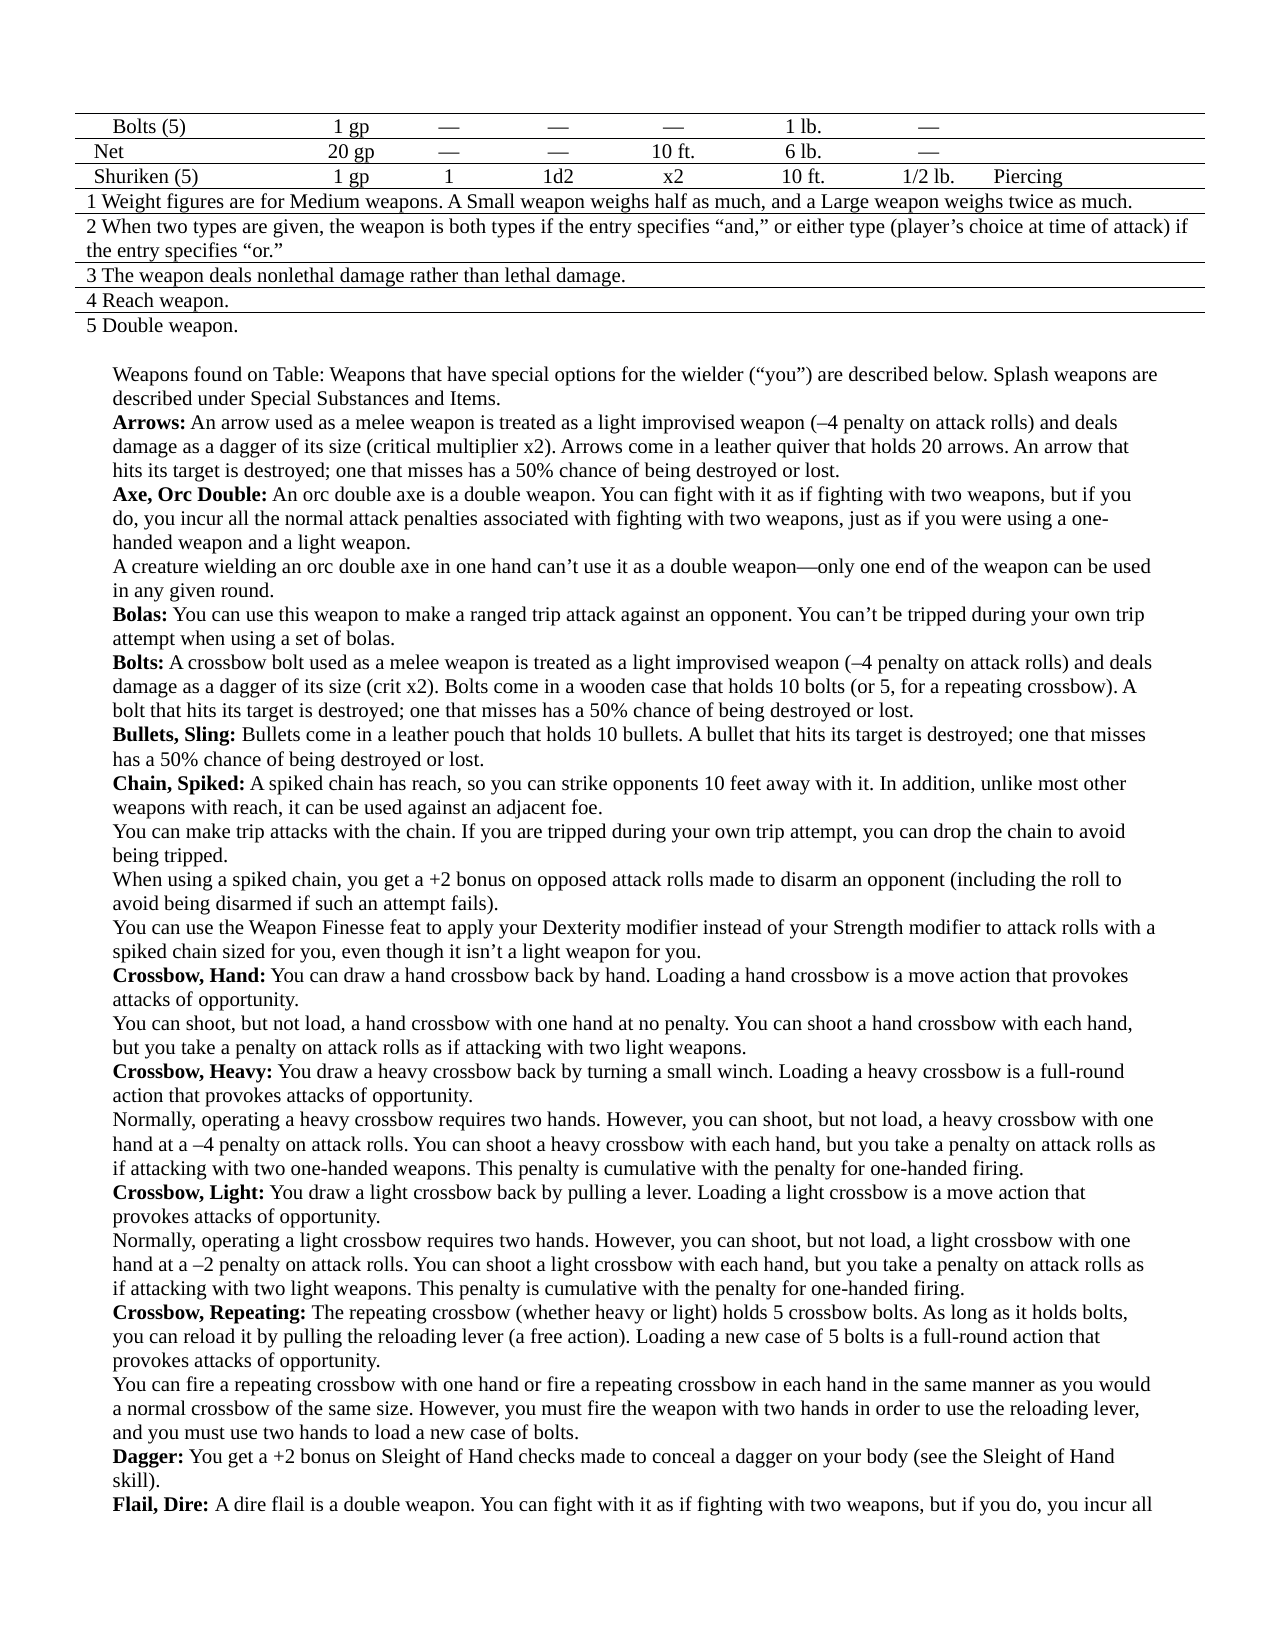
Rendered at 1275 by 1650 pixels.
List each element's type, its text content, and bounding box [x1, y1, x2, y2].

text Crossbow, Repeating: The repeating crossbow (whether heavy or light) holds 5 crossbow bolts. As long as it holds bolts, you can reload it by pulling the reloading lever (a free action). Loading a new case of 5 bolts is a full-round action that provokes attacks of opportunity. [112, 1300, 1162, 1372]
table_cell 10 ft. [732, 164, 875, 188]
table_cell 1 gp [306, 164, 396, 188]
text Crossbow, Heavy: You draw a heavy crossbow back by turning a small winch. Loading a heavy crossbow is a full-round action that provokes attacks of opportunity. [112, 1059, 1162, 1107]
text Normally, operating a light crossbow requires two hands. However, you can shoot, but not load, a light crossbow with one hand at a –2 penalty on attack rolls. You can shoot a light crossbow with each hand, but you take a penalty on attack rolls as if attacking with two light weapons. This penalty is cumulative with the penalty for one-handed firing. [112, 1228, 1162, 1300]
table_cell 1d2 [501, 164, 615, 188]
table_cell 3 The weapon deals nonlethal damage rather than lethal damage. [75, 263, 1205, 287]
table_cell 1 lb. [732, 114, 875, 138]
text Flail, Dire: A dire flail is a double weapon. You can fight with it as if fighting with two weapons, but if you do, you incur all [112, 1492, 1162, 1516]
table_cell — [501, 139, 615, 163]
table_cell 1 [396, 164, 501, 188]
text Weapons found on Table: Weapons that have special options for the wielder (“you”) are described below. Splash weapons are described under Special Substances and Items. [112, 361, 1162, 409]
text Bolts: A crossbow bolt used as a melee weapon is treated as a light improvised weapon (–4 penalty on attack rolls) and deals damage as a dagger of its size (crit x2). Bolts come in a wooden case that holds 10 bolts (or 5, for a repeating crossbow). A bolt that hits its target is destroyed; one that misses has a 50% chance of being destroyed or lost. [112, 650, 1162, 722]
text You can fire a repeating crossbow with one hand or fire a repeating crossbow in each hand in the same manner as you would a normal crossbow of the same size. However, you must fire the weapon with two hands in order to use the reloading lever, and you must use two hands to load a new case of bolts. [112, 1372, 1162, 1444]
table_cell Shuriken (5) [75, 164, 306, 188]
table_cell 6 lb. [732, 139, 875, 163]
text Arrows: An arrow used as a melee weapon is treated as a light improvised weapon (–4 penalty on attack rolls) and deals damage as a dagger of its size (critical multiplier x2). Arrows come in a leather quiver that holds 20 arrows. An arrow that hits its target is destroyed; one that misses has a 50% chance of being destroyed or lost. [112, 409, 1162, 482]
table_cell — [875, 114, 982, 138]
text Axe, Orc Double: An orc double axe is a double weapon. You can fight with it as if fighting with two weapons, but if you do, you incur all the normal attack penalties associated with fighting with two weapons, just as if you were using a one-handed weapon and a light weapon. [112, 482, 1162, 554]
table_cell 1/2 lb. [875, 164, 982, 188]
text When using a spiked chain, you get a +2 bonus on opposed attack rolls made to disarm an opponent (including the roll to avoid being disarmed if such an attempt fails). [112, 867, 1162, 915]
table_cell — [396, 139, 501, 163]
table_cell Bolts (5) [75, 114, 306, 138]
table_cell [982, 114, 1205, 138]
table_cell x2 [615, 164, 732, 188]
text Dagger: You get a +2 bonus on Sleight of Hand checks made to conceal a dagger on your body (see the Sleight of Hand skill). [112, 1444, 1162, 1492]
text A creature wielding an orc double axe in one hand can’t use it as a double weapon—only one end of the weapon can be used in any given round. [112, 554, 1162, 602]
text Chain, Spiked: A spiked chain has reach, so you can strike opponents 10 feet away with it. In addition, unlike most other weapons with reach, it can be used against an adjacent foe. [112, 771, 1162, 819]
table_cell 1 Weight figures are for Medium weapons. A Small weapon weighs half as much, and a Large weapon weighs twice as much. [75, 189, 1205, 213]
table_cell — [396, 114, 501, 138]
text You can shoot, but not load, a hand crossbow with one hand at no penalty. You can shoot a hand crossbow with each hand, but you take a penalty on attack rolls as if attacking with two light weapons. [112, 1011, 1162, 1059]
table_cell [982, 139, 1205, 163]
table_cell 20 gp [306, 139, 396, 163]
text Normally, operating a heavy crossbow requires two hands. However, you can shoot, but not load, a heavy crossbow with one hand at a –4 penalty on attack rolls. You can shoot a heavy crossbow with each hand, but you take a penalty on attack rolls as if attacking with two one-handed weapons. This penalty is cumulative with the penalty for one-handed firing. [112, 1107, 1162, 1179]
table_cell 2 When two types are given, the weapon is both types if the entry specifies “and,” or either type (player’s choice at time of attack) if the entry specifies “or.” [75, 214, 1205, 262]
text You can use the Weapon Finesse feat to apply your Dexterity modifier instead of your Strength modifier to attack rolls with a spiked chain sized for you, even though it isn’t a light weapon for you. [112, 915, 1162, 963]
table_cell Net [75, 139, 306, 163]
text Crossbow, Light: You draw a light crossbow back by pulling a lever. Loading a light crossbow is a move action that provokes attacks of opportunity. [112, 1179, 1162, 1228]
text Bullets, Sling: Bullets come in a leather pouch that holds 10 bullets. A bullet that hits its target is destroyed; one that misses has a 50% chance of being destroyed or lost. [112, 722, 1162, 771]
table_cell 4 Reach weapon. [75, 288, 1205, 312]
table_cell — [615, 114, 732, 138]
text Bolas: You can use this weapon to make a ranged trip attack against an opponent. You can’t be tripped during your own trip attempt when using a set of bolas. [112, 602, 1162, 650]
text Crossbow, Hand: You can draw a hand crossbow back by hand. Loading a hand crossbow is a move action that provokes attacks of opportunity. [112, 963, 1162, 1011]
table_cell Piercing [982, 164, 1205, 188]
table_cell — [875, 139, 982, 163]
text You can make trip attacks with the chain. If you are tripped during your own trip attempt, you can drop the chain to avoid being tripped. [112, 819, 1162, 867]
table_cell 10 ft. [615, 139, 732, 163]
table_cell 5 Double weapon. [75, 313, 1205, 337]
table_cell — [501, 114, 615, 138]
table_cell 1 gp [306, 114, 396, 138]
